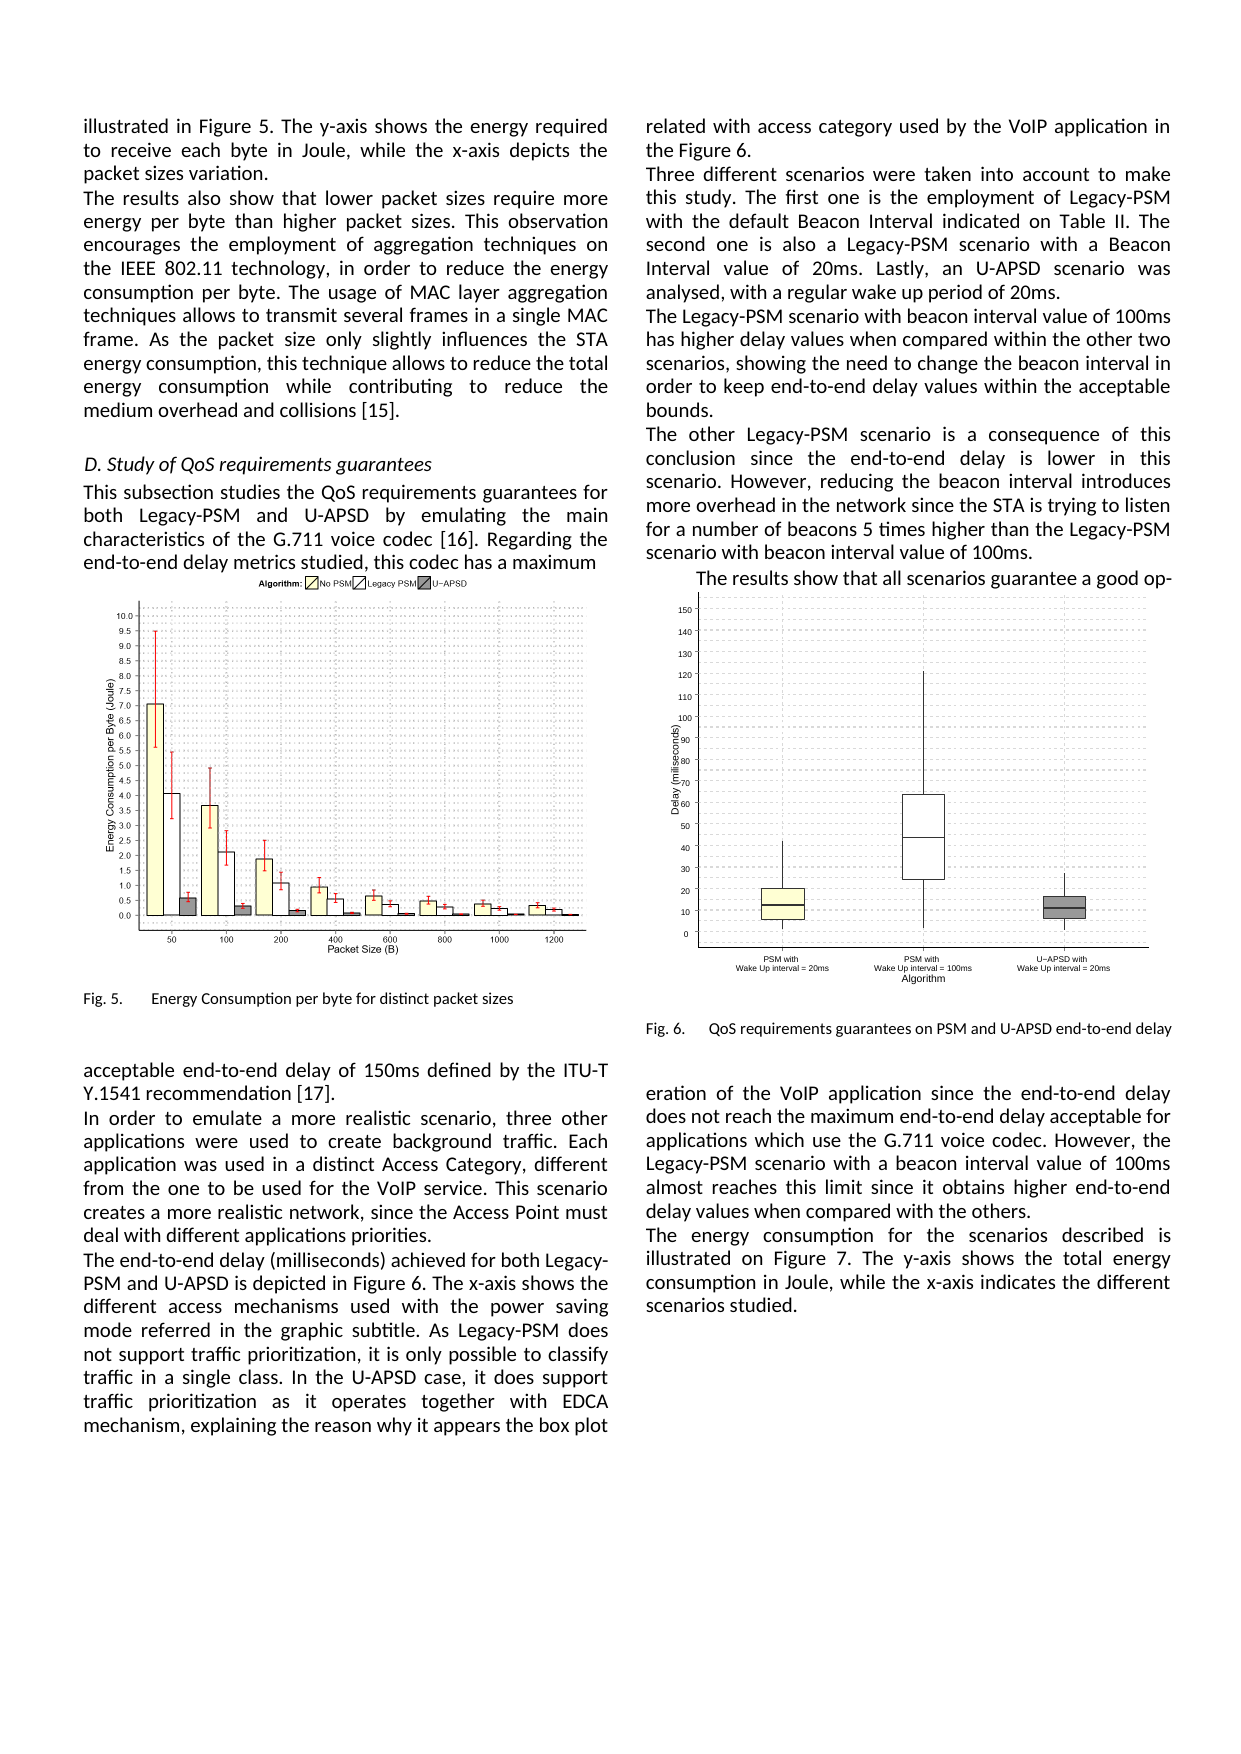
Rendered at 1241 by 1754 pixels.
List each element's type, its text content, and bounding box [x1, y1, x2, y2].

text The energy consumption for the scenarios described is illustrated on Figure 7. The y-axis shows the total energy consumption in Joule, while the x-axis indicates the different scenarios studied. [646, 1224, 1172, 1318]
text Three different scenarios were taken into account to make this study. The first one is the employment of Legacy-PSM with the default Beacon Interval indicated on Table II. The second one is also a Legacy-PSM scenario with a Beacon Interval value of 20ms. Lastly, an U-APSD scenario was analysed, with a regular wake up period of 20ms. [646, 163, 1172, 304]
text eration of the VoIP application since the end-to-end delay does not reach the maximum end-to-end delay acceptable for applications which use the G.711 voice codec. However, the Legacy-PSM scenario with a beacon interval value of 100ms almost reaches this limit since it obtains higher end-to-end delay values when compared with the others. [646, 1082, 1172, 1223]
text Fig. 6. QoS requirements guarantees on PSM and U-APSD end-to-end delay [646, 1019, 1172, 1038]
text The results show that all scenarios guarantee a good op- [647, 565, 1172, 591]
text In order to emulate a more realistic scenario, three other applications were used to create background traffic. Each application was used in a distinct Access Category, different from the one to be used for the VoIP service. This scenario creates a more realistic network, since the Access Point must deal with different applications priorities. [83, 1106, 609, 1248]
text Fig. 5. Energy Consumption per byte for distinct packet sizes [83, 988, 610, 1008]
text The other Legacy-PSM scenario is a consequence of this conclusion since the end-to-end delay is lower in this scenario. However, reducing the beacon interval introduces more overhead in the network since the STA is trying to listen for a number of beacons 5 times higher than the Legacy-PSM scenario with beacon interval value of 100ms. [646, 423, 1172, 565]
text The Legacy-PSM scenario with beacon interval value of 100ms has higher delay values when compared within the other two scenarios, showing the need to change the beacon interval in order to keep end-to-end delay values within the acceptable bounds. [646, 305, 1172, 423]
text illustrated in Figure 5. The y-axis shows the energy required to receive each byte in Joule, while the x-axis depicts the packet sizes variation. [83, 115, 609, 186]
text The results also show that lower packet sizes require more energy per byte than higher packet sizes. This observation encourages the employment of aggregation techniques on the IEEE 802.11 technology, in order to reduce the energy consumption per byte. The usage of MAC layer aggregation techniques allows to transmit several frames in a single MAC frame. As the packet size only slightly influences the STA energy consumption, this technique allows to reduce the total energy consumption while contributing to reduce the medium overhead and collisions [15]. [83, 186, 609, 423]
text This subsection studies the QoS requirements guarantees for both Legacy-PSM and U-APSD by emulating the main characteristics of the G.711 voice codec [16]. Regarding the end-to-end delay metrics studied, this codec has a maximum [83, 481, 609, 575]
subtitle D. Study of QoS requirements guarantees [84, 451, 610, 477]
text The end-to-end delay (milliseconds) achieved for both Legacy-PSM and U-APSD is depicted in Figure 6. The x-axis shows the different access mechanisms used with the power saving mode referred in the graphic subtitle. As Legacy-PSM does not support traffic prioritization, it is only possible to classify traffic in a single class. In the U-APSD case, it does support traffic prioritization as it operates together with EDCA mechanism, explaining the reason why it appears the box plot [83, 1248, 609, 1437]
text acceptable end-to-end delay of 150ms defined by the ITU-T Y.1541 recommendation [17]. [83, 1059, 609, 1106]
text related with access category used by the VoIP application in the Figure 6. [646, 115, 1172, 162]
